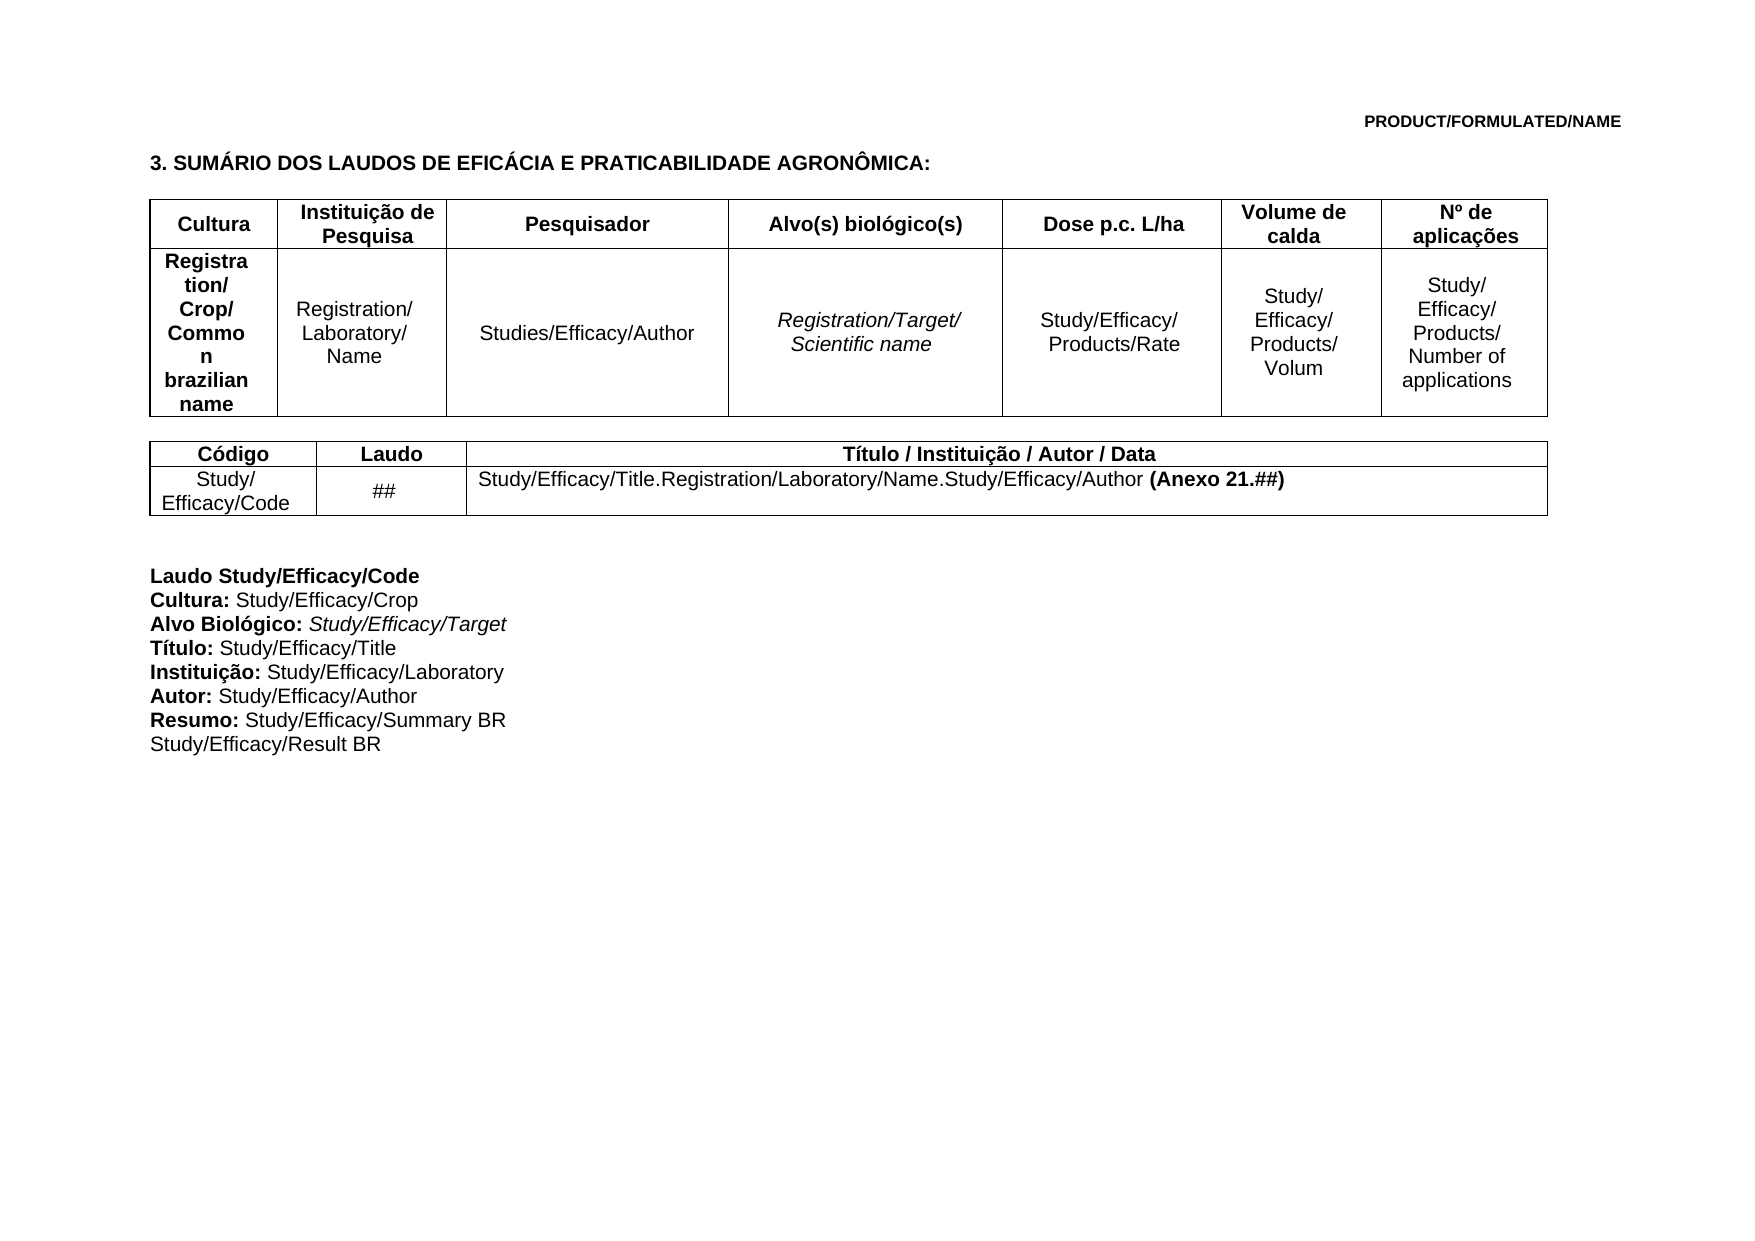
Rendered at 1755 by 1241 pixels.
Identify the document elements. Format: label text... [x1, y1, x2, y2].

table_cell Study/Efficacy/Products/Volum [1222, 249, 1381, 416]
table_header Volume de calda [1222, 200, 1381, 247]
subtitle 3. SUMÁRIO DOS LAUDOS DE EFICÁCIA E PRATICABILIDADE AGRONÔMICA: [150, 151, 1547, 174]
table_header Título / Instituição / Autor / Data [467, 442, 1547, 466]
text Instituição: Study/Efficacy/Laboratory [150, 660, 1547, 684]
table_cell Registration/Crop/Common brazilian name [151, 249, 277, 416]
table_cell Registration/Target/Scientific name [729, 249, 1002, 416]
table_cell Study/Efficacy/Products/Rate [1003, 249, 1221, 416]
text Laudo Study/Efficacy/Code [150, 564, 1547, 588]
text Study/Efficacy/Result BR [150, 732, 1547, 756]
table_cell Study/Efficacy/Code [151, 467, 316, 515]
text Resumo: Study/Efficacy/Summary BR [150, 708, 1547, 732]
table_header Alvo(s) biológico(s) [729, 200, 1002, 247]
table_cell ## [317, 467, 466, 515]
table_header Código [151, 442, 316, 466]
text Autor: Study/Efficacy/Author [150, 684, 1547, 708]
table_cell Studies/Efficacy/Author [447, 249, 728, 416]
table_header Laudo [317, 442, 466, 466]
table_header Pesquisador [447, 200, 728, 247]
table_header Dose p.c. L/ha [1003, 200, 1221, 247]
text Cultura: Study/Efficacy/Crop [150, 588, 1547, 612]
table_header Cultura [151, 200, 277, 247]
table_header Nº de aplicações [1382, 200, 1547, 247]
table_cell Study/Efficacy/Products/Number of applications [1382, 249, 1547, 416]
table_cell Registration/Laboratory/Name [278, 249, 446, 416]
text Alvo Biológico: Study/Efficacy/Target [150, 612, 1547, 636]
table_cell Study/Efficacy/Title.Registration/Laboratory/Name.Study/Efficacy/Author (Anexo 21.##) [467, 467, 1547, 515]
table_header Instituição de Pesquisa [278, 200, 446, 247]
text Título: Study/Efficacy/Title [150, 636, 1547, 660]
